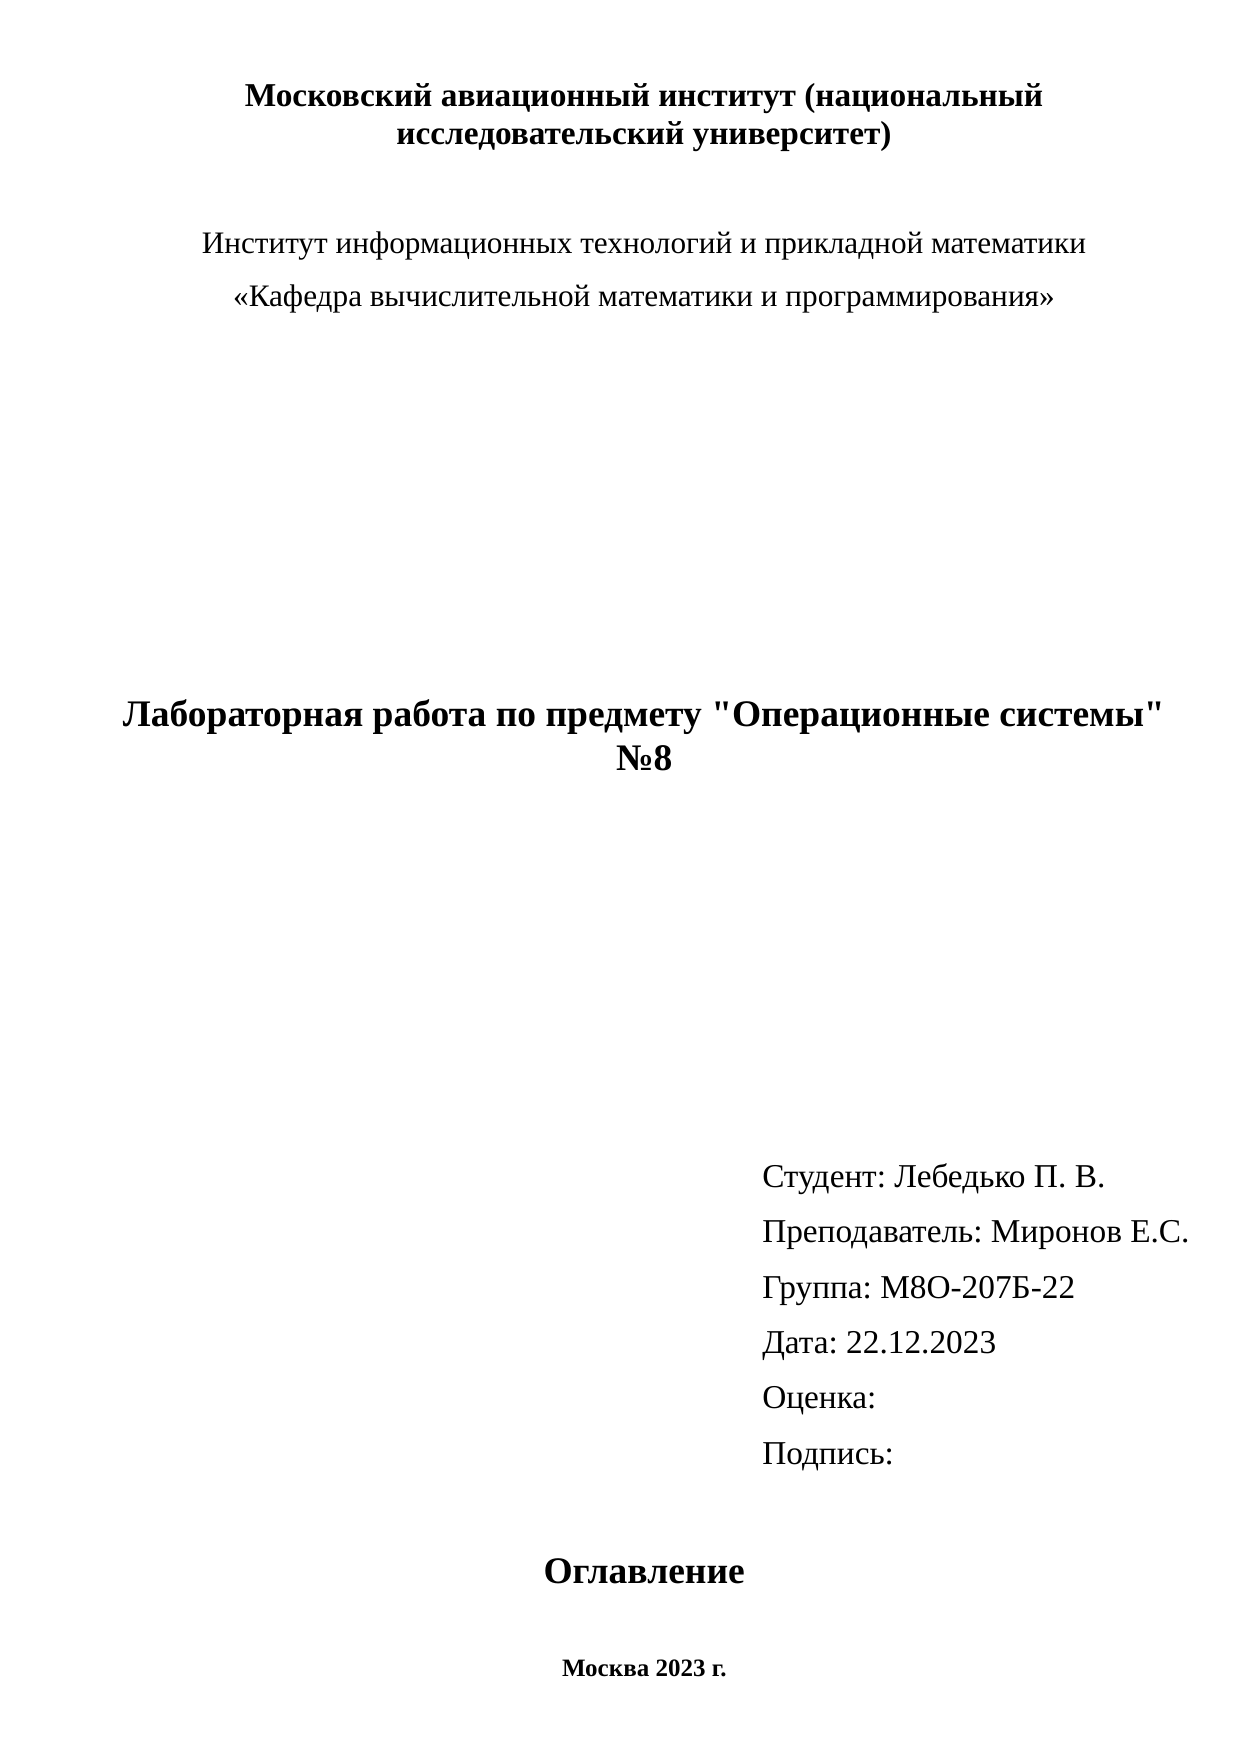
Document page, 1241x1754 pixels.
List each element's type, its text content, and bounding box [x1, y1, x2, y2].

text Студент: Лебедько П. В. [762, 1156, 1223, 1195]
text «Кафедра вычислительной математики и программирования» [112, 277, 1176, 313]
text Оценка: [762, 1378, 1223, 1416]
text Преподаватель: Миронов Е.С. [762, 1212, 1223, 1250]
text Дата: 22.12.2023 [762, 1322, 1223, 1361]
text Группа: М8О-207Б-22 [762, 1267, 1223, 1305]
text Институт информационных технологий и прикладной математики [112, 224, 1176, 260]
text Лабораторная работа по предмету "Операционные системы" №8 [112, 691, 1176, 778]
text Оглавление [112, 1548, 1176, 1592]
text Московский авиационный институт (национальный исследовательский университет) [112, 75, 1176, 152]
text Подпись: [762, 1433, 1223, 1471]
